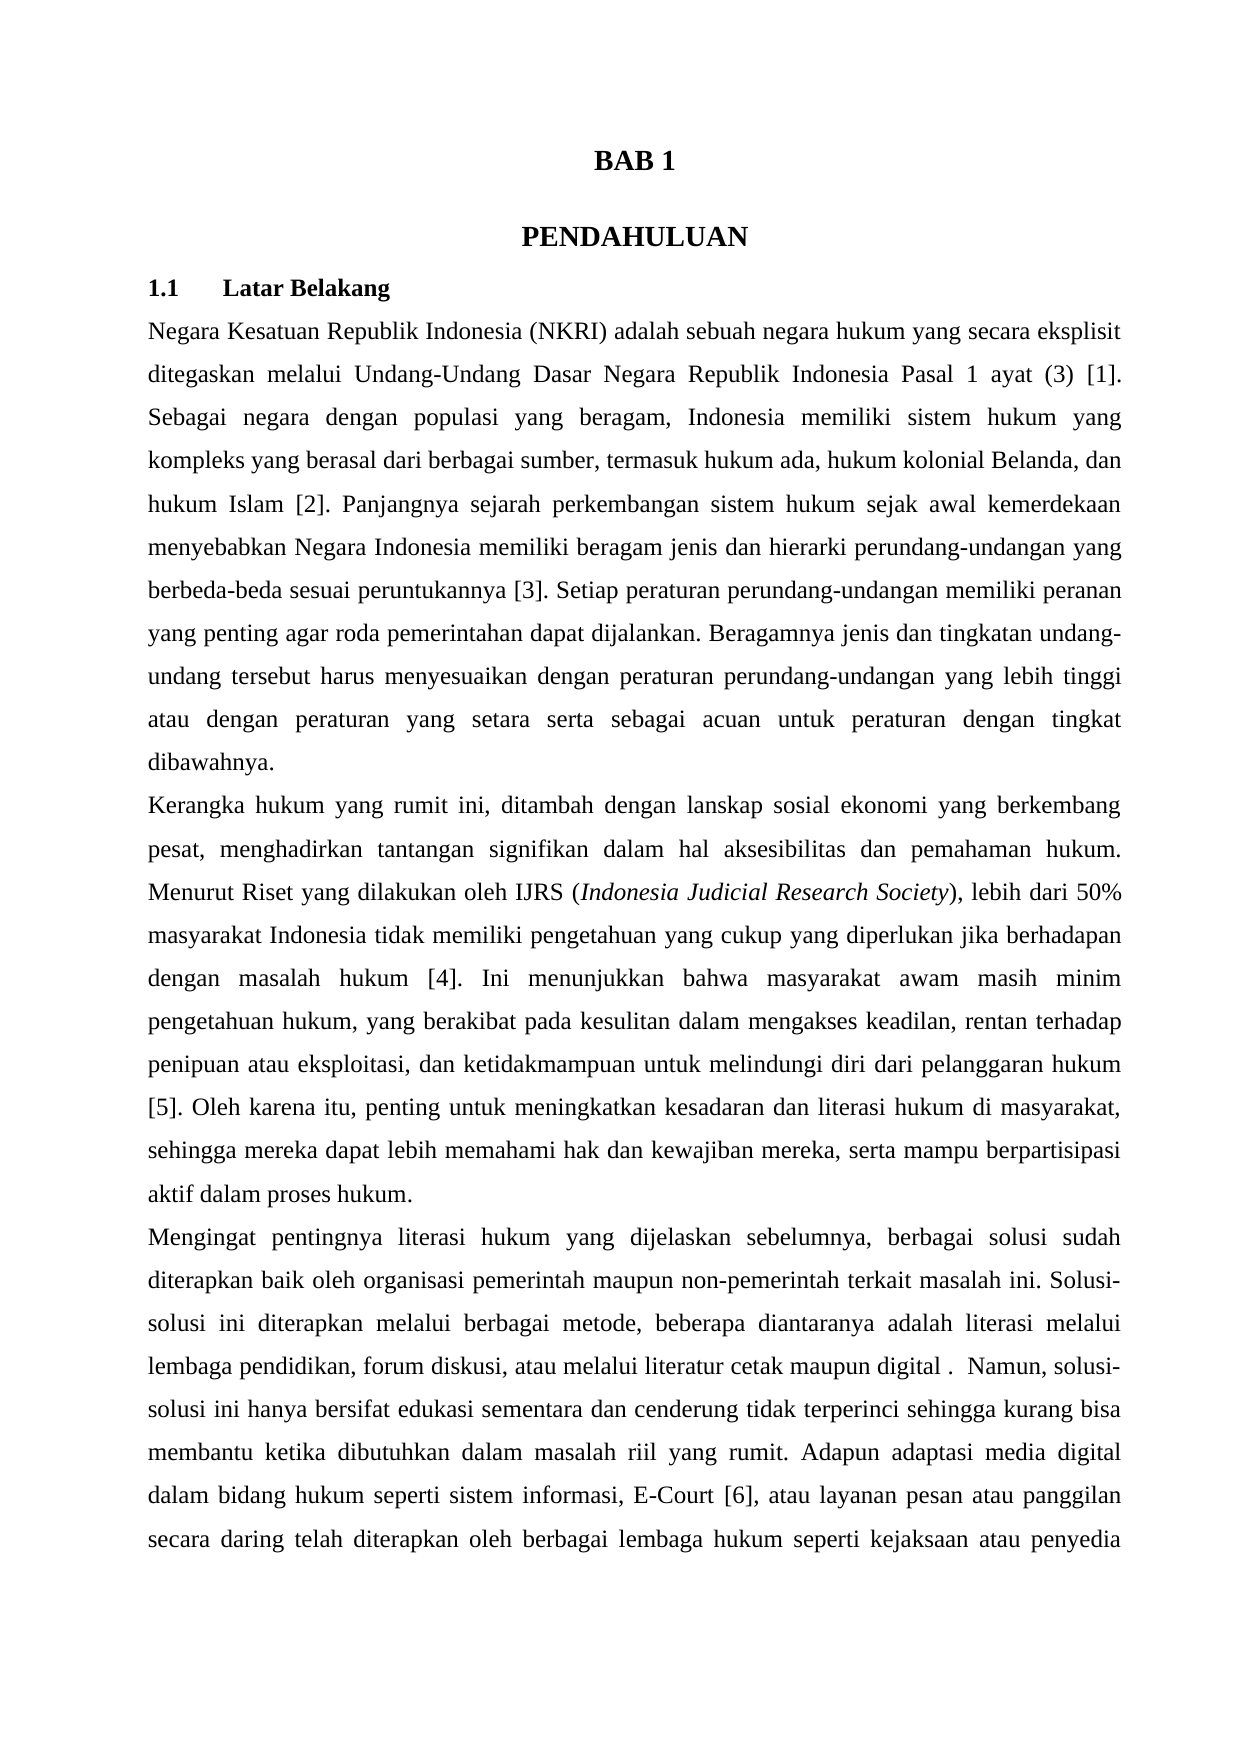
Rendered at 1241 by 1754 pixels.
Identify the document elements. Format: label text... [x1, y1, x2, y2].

subtitle BAB 1 [148, 143, 1122, 177]
subtitle PENDAHULUAN [148, 219, 1122, 252]
text Mengingat pentingnya literasi hukum yang dijelaskan sebelumnya, berbagai solusi sudah diterapkan baik oleh organisasi pemerintah maupun non-pemerintah terkait masalah ini. Solusi-solusi ini diterapkan melalui berbagai metode, beberapa diantaranya adalah literasi melalui lembaga pendidikan, forum diskusi, atau melalui literatur cetak maupun digital . Namun, solusi-solusi ini hanya bersifat edukasi sementara dan cenderung tidak terperinci sehingga kurang bisa membantu ketika dibutuhkan dalam masalah riil yang rumit. Adapun adaptasi media digital dalam bidang hukum seperti sistem informasi, E-Court [6], atau layanan pesan atau panggilan secara daring telah diterapkan oleh berbagai lembaga hukum seperti kejaksaan atau penyedia [148, 1222, 1122, 1552]
text Kerangka hukum yang rumit ini, ditambah dengan lanskap sosial ekonomi yang berkembang pesat, menghadirkan tantangan signifikan dalam hal aksesibilitas dan pemahaman hukum. Menurut Riset yang dilakukan oleh IJRS (Indonesia Judicial Research Society), lebih dari 50% masyarakat Indonesia tidak memiliki pengetahuan yang cukup yang diperlukan jika berhadapan dengan masalah hukum [4]. Ini menunjukkan bahwa masyarakat awam masih minim pengetahuan hukum, yang berakibat pada kesulitan dalam mengakses keadilan, rentan terhadap penipuan atau eksploitasi, dan ketidakmampuan untuk melindungi diri dari pelanggaran hukum [5]. Oleh karena itu, penting untuk meningkatkan kesadaran dan literasi hukum di masyarakat, sehingga mereka dapat lebih memahami hak dan kewajiban mereka, serta mampu berpartisipasi aktif dalam proses hukum. [148, 791, 1122, 1207]
text Negara Kesatuan Republik Indonesia (NKRI) adalah sebuah negara hukum yang secara eksplisit ditegaskan melalui Undang-Undang Dasar Negara Republik Indonesia Pasal 1 ayat (3) [1]. Sebagai negara dengan populasi yang beragam, Indonesia memiliki sistem hukum yang kompleks yang berasal dari berbagai sumber, termasuk hukum ada, hukum kolonial Belanda, dan hukum Islam [2]. Panjangnya sejarah perkembangan sistem hukum sejak awal kemerdekaan menyebabkan Negara Indonesia memiliki beragam jenis dan hierarki perundang-undangan yang berbeda-beda sesuai peruntukannya [3]. Setiap peraturan perundang-undangan memiliki peranan yang penting agar roda pemerintahan dapat dijalankan. Beragamnya jenis dan tingkatan undang-undang tersebut harus menyesuaikan dengan peraturan perundang-undangan yang lebih tinggi atau dengan peraturan yang setara serta sebagai acuan untuk peraturan dengan tingkat dibawahnya. [148, 316, 1122, 776]
subtitle Latar Belakang [148, 273, 1122, 302]
